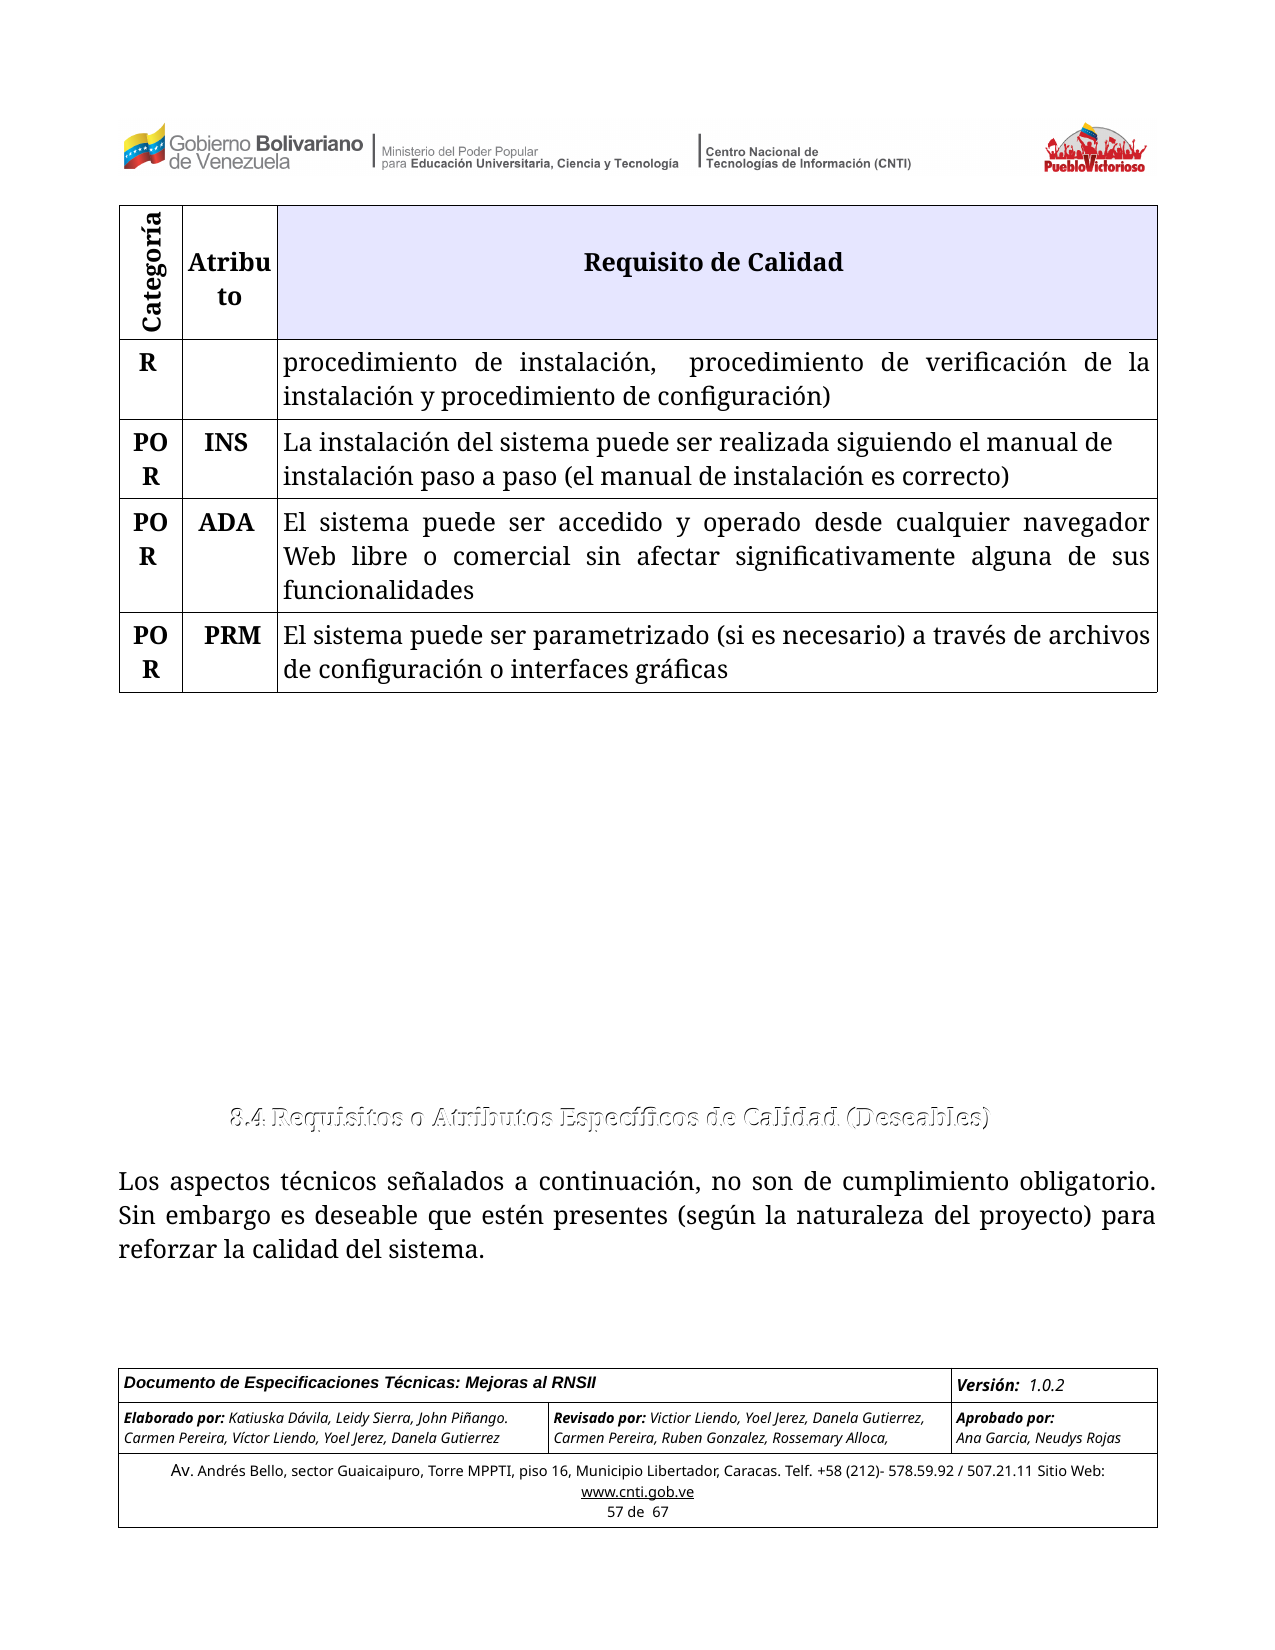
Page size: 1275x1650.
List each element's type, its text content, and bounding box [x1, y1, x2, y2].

table_cell POR [120, 420, 182, 498]
table_cell La instalación del sistema puede ser realizada siguiendo el manual de instalación paso a paso (el manual de instalación es correcto) [278, 420, 1157, 498]
list 8.4 Requisitos o Atributos Específicos de Calidad (Deseables) [193, 1101, 1157, 1135]
table_cell El sistema puede ser accedido y operado desde cualquier navegador Web libre o comercial sin afectar significativamente alguna de sus funcionalidades [278, 499, 1157, 612]
text Los aspectos técnicos señalados a continuación, no son de cumplimiento obligatorio. Sin embargo es deseable que estén presentes (según la naturaleza del proyecto) para reforzar la calidad del sistema. [118, 1163, 1157, 1266]
table_cell POR [120, 499, 182, 612]
table_cell El sistema puede ser parametrizado (si es necesario) a través de archivos de configuración o interfaces gráficas [278, 613, 1157, 692]
table_header Categoría [120, 206, 182, 339]
table_cell [183, 340, 277, 419]
table_cell PRM [183, 613, 277, 692]
table_header Requisito de Calidad [278, 206, 1157, 339]
table_header Atributo [183, 206, 277, 339]
table_cell INS [183, 420, 277, 498]
table_cell ADA [183, 499, 277, 612]
table_cell POR [120, 613, 182, 692]
table_cell procedimiento de instalación, procedimiento de verificación de la instalación y procedimiento de configuración) [278, 340, 1157, 419]
table_cell R [120, 340, 182, 419]
picture [118, 118, 1157, 176]
